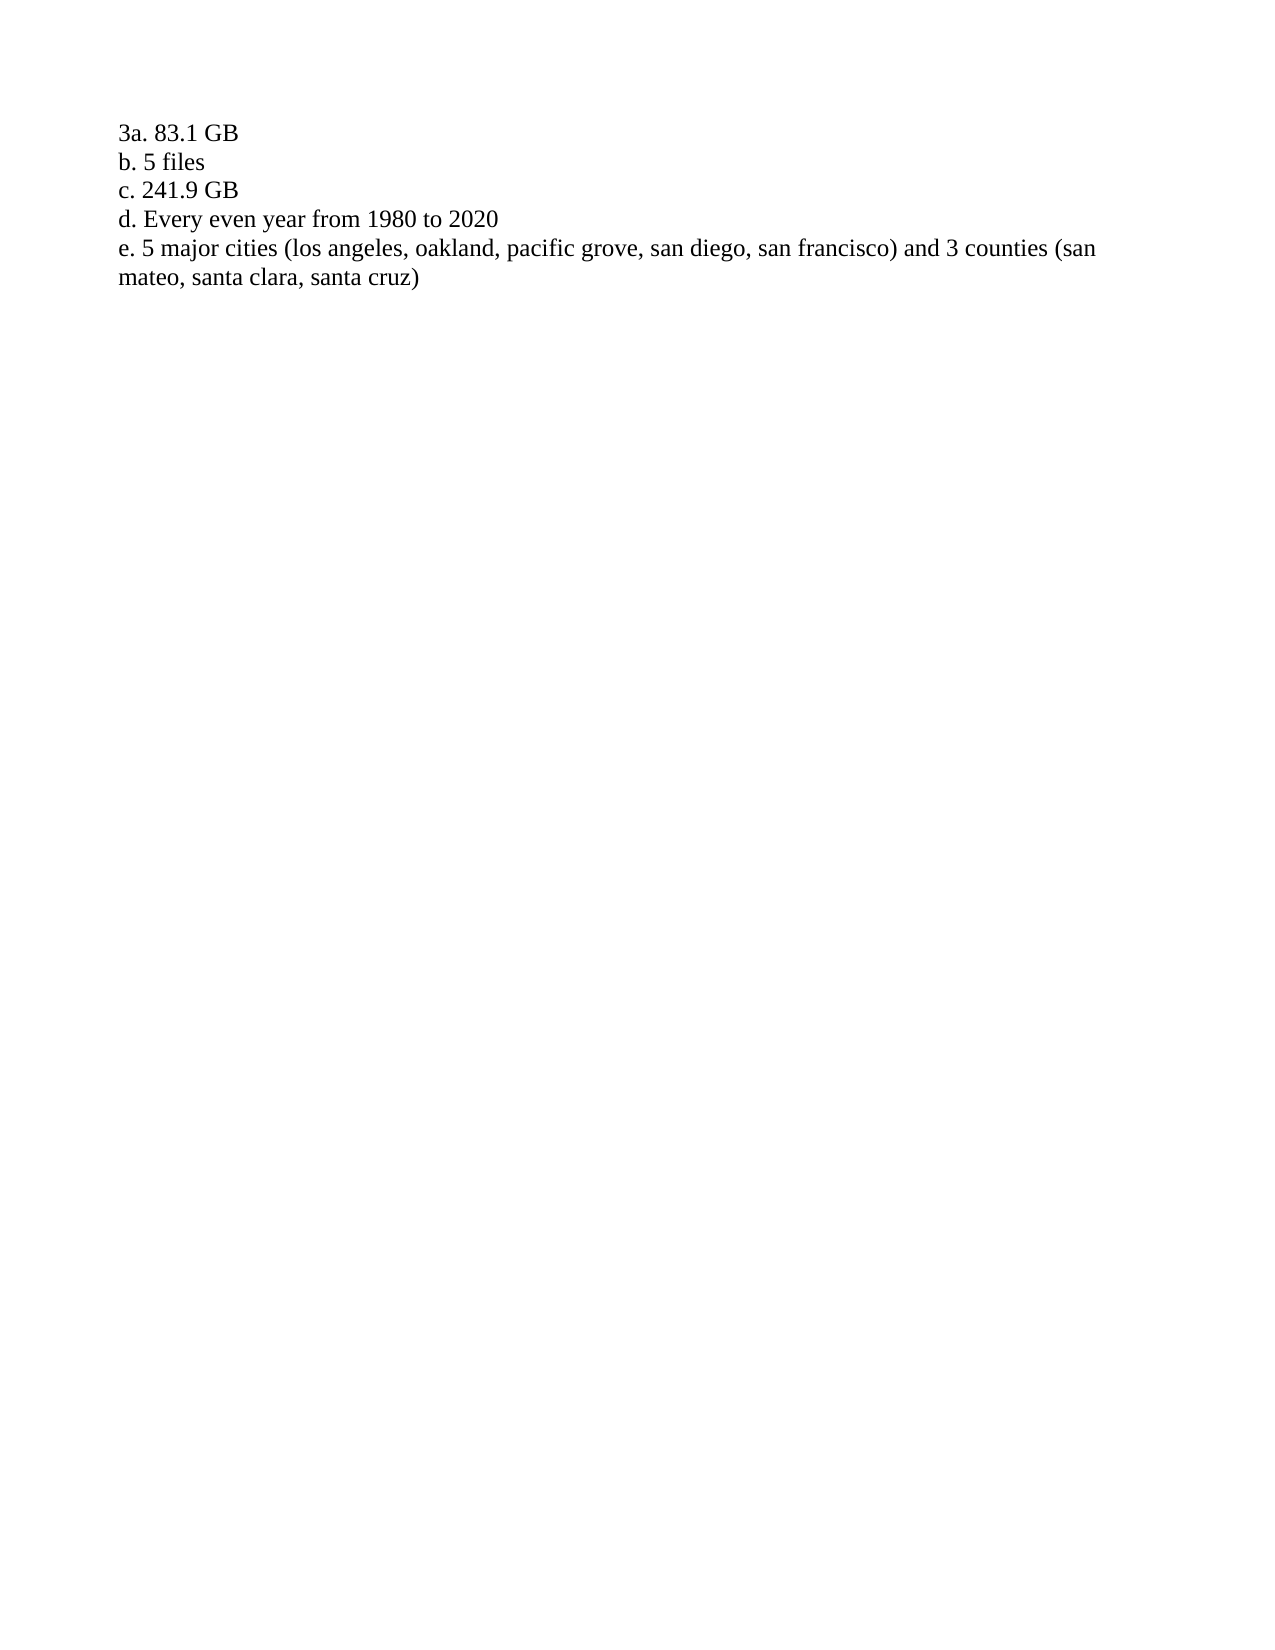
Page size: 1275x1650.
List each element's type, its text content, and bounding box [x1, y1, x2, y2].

text d. Every even year from 1980 to 2020 [118, 204, 1157, 233]
text c. 241.9 GB [118, 176, 1157, 204]
text e. 5 major cities (los angeles, oakland, pacific grove, san diego, san francisco) and 3 counties (san mateo, santa clara, santa cruz) [118, 233, 1157, 291]
text b. 5 files [118, 147, 1157, 176]
text 3a. 83.1 GB [118, 118, 1157, 147]
